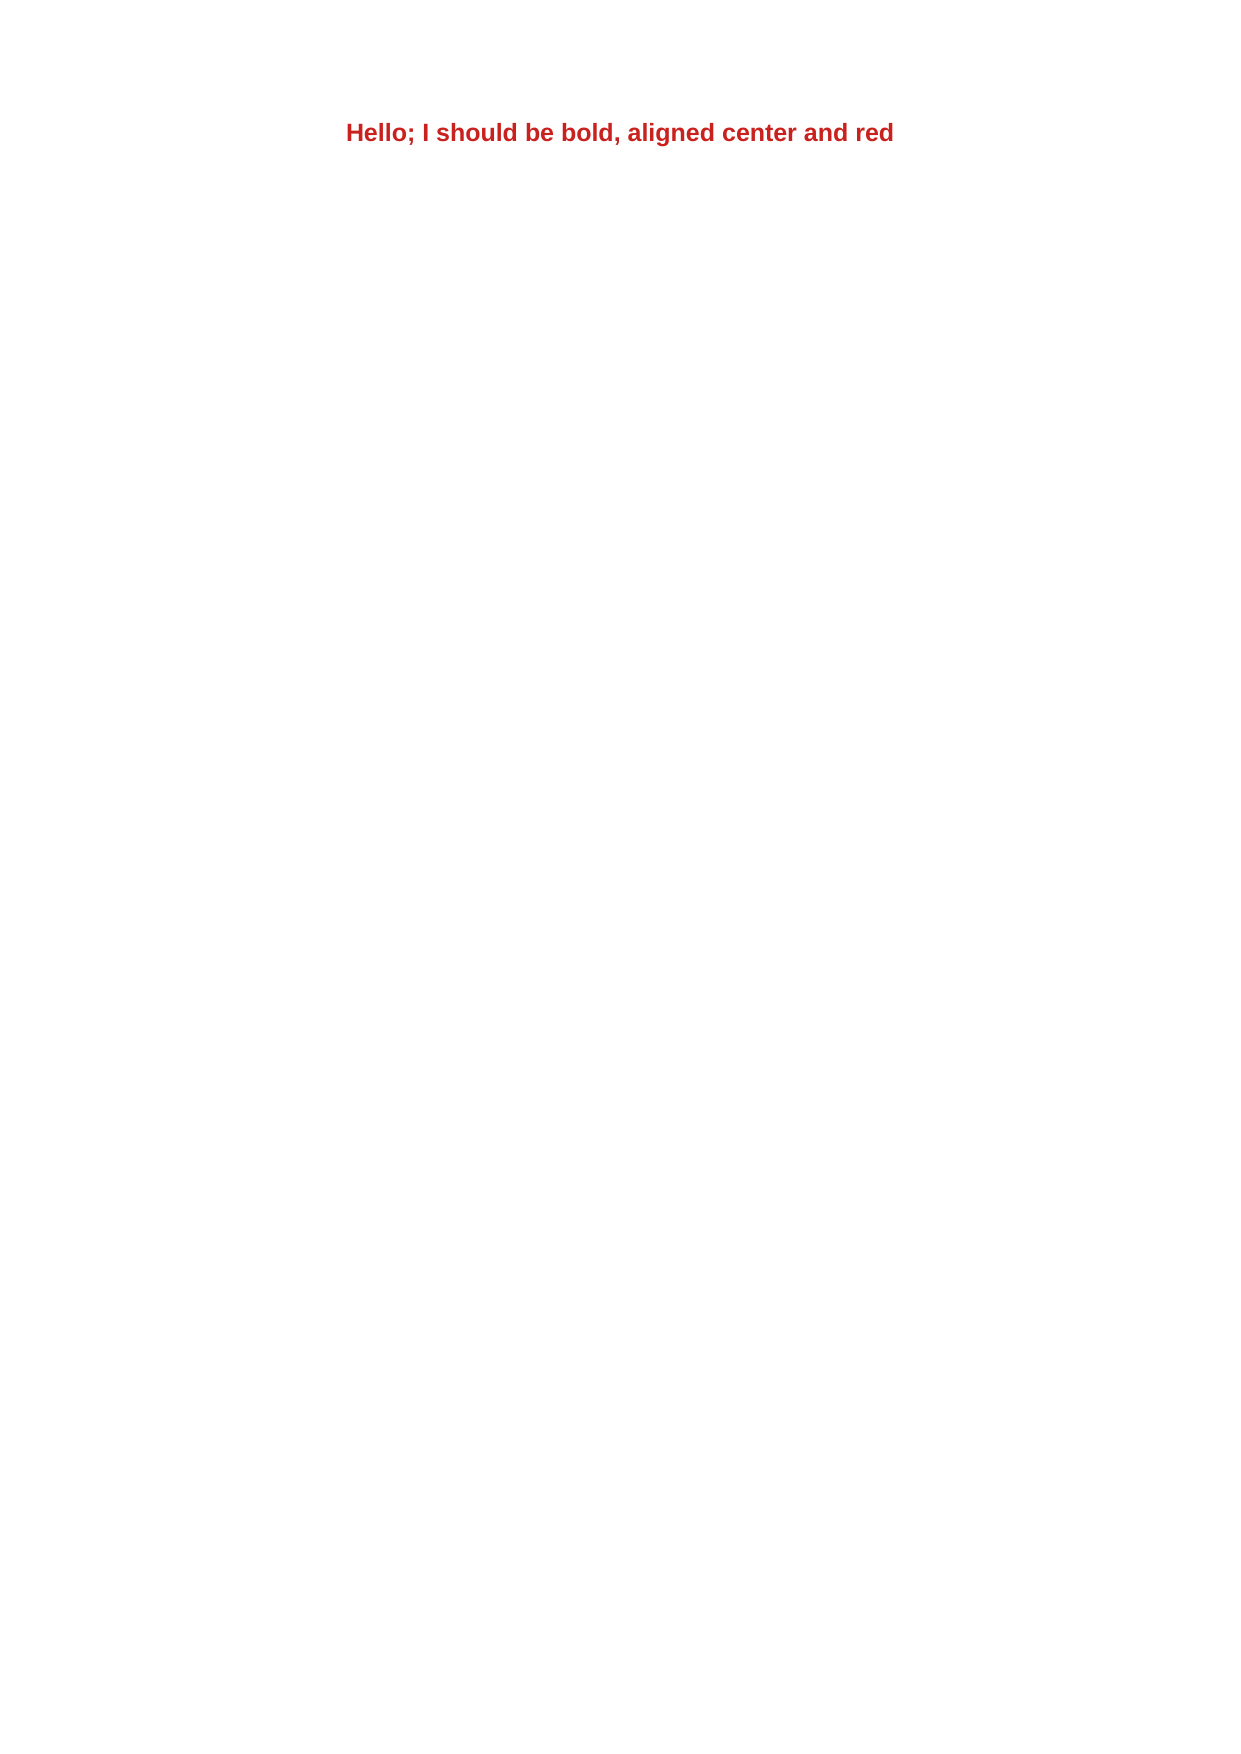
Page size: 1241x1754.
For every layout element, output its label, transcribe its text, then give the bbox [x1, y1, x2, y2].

text Hello; I should be bold, aligned center and red [118, 118, 1122, 147]
